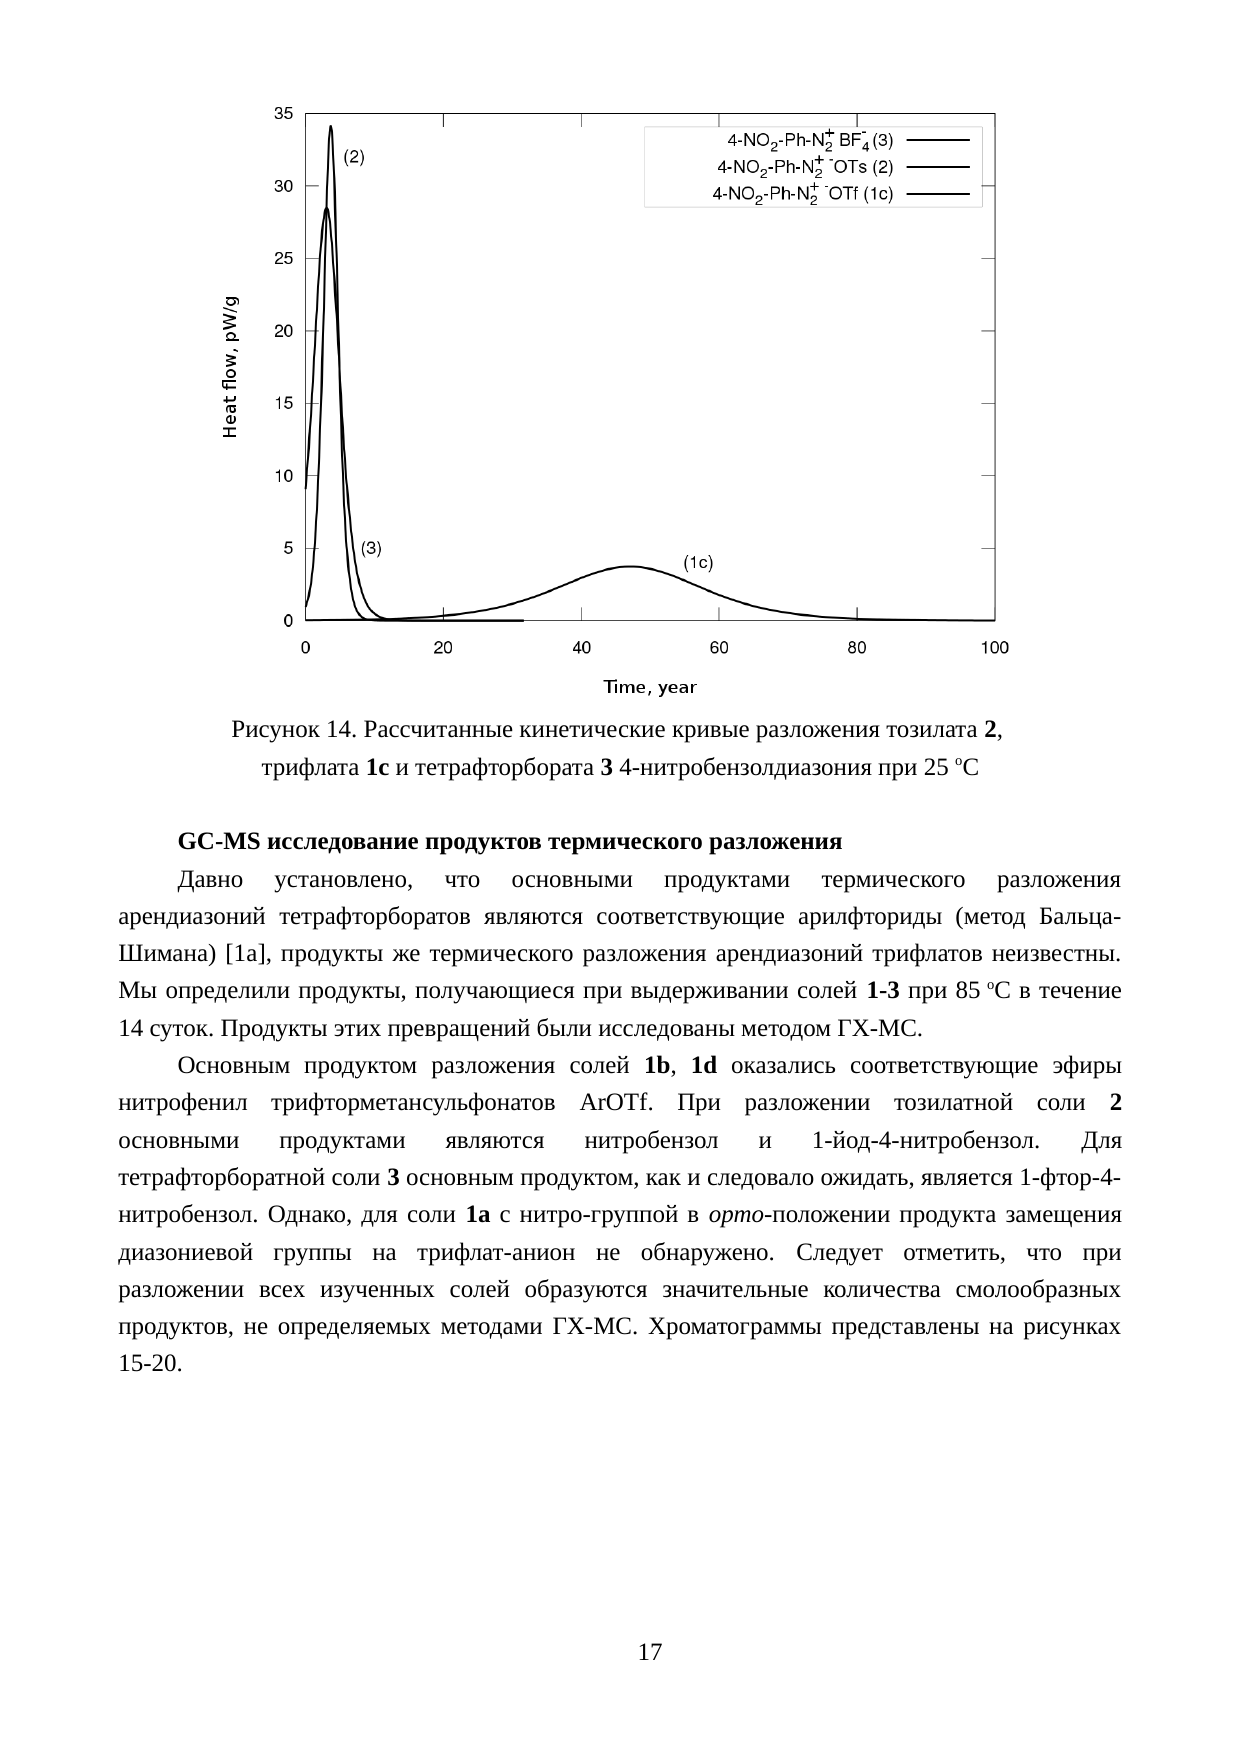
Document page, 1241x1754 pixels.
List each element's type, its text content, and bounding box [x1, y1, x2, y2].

text трифлата 1c и тетрафторбората 3 4-нитробензолдиазония при 25 оС [118, 752, 1122, 781]
text GC-MS исследование продуктов термического разложения [118, 826, 1122, 855]
picture [210, 88, 1032, 706]
text Рисунок 14. Рассчитанные кинетические кривые разложения тозилата 2, [118, 714, 1122, 743]
text Давно установлено, что основными продуктами термического разложения арендиазоний тетрафторборатов являются соответствующие арилфториды (метод Бальца-Шимана) [1a], продукты же термического разложения арендиазоний трифлатов неизвестны. Мы определили продукты, получающиеся при выдерживании солей 1-3 при 85 оС в течение 14 суток. Продукты этих превращений были исследованы методом ГХ-МС. [118, 864, 1122, 1042]
text Основным продуктом разложения солей 1b, 1d оказались соответствующие эфиры нитрофенил трифторметансульфонатов ArOTf. При разложении тозилатной соли 2 основными продуктами являются нитробензол и 1-йод-4-нитробензол. Для тетрафторборатной соли 3 основным продуктом, как и следовало ожидать, является 1-фтор-4-нитробензол. Однако, для соли 1a с нитро-группой в орто-положении продукта замещения диазониевой группы на трифлат-анион не обнаружено. Следует отметить, что при разложении всех изученных солей образуются значительные количества смолообразных продуктов, не определяемых методами ГХ-МС. Хроматограммы представлены на рисунках 15-20. [118, 1050, 1122, 1377]
